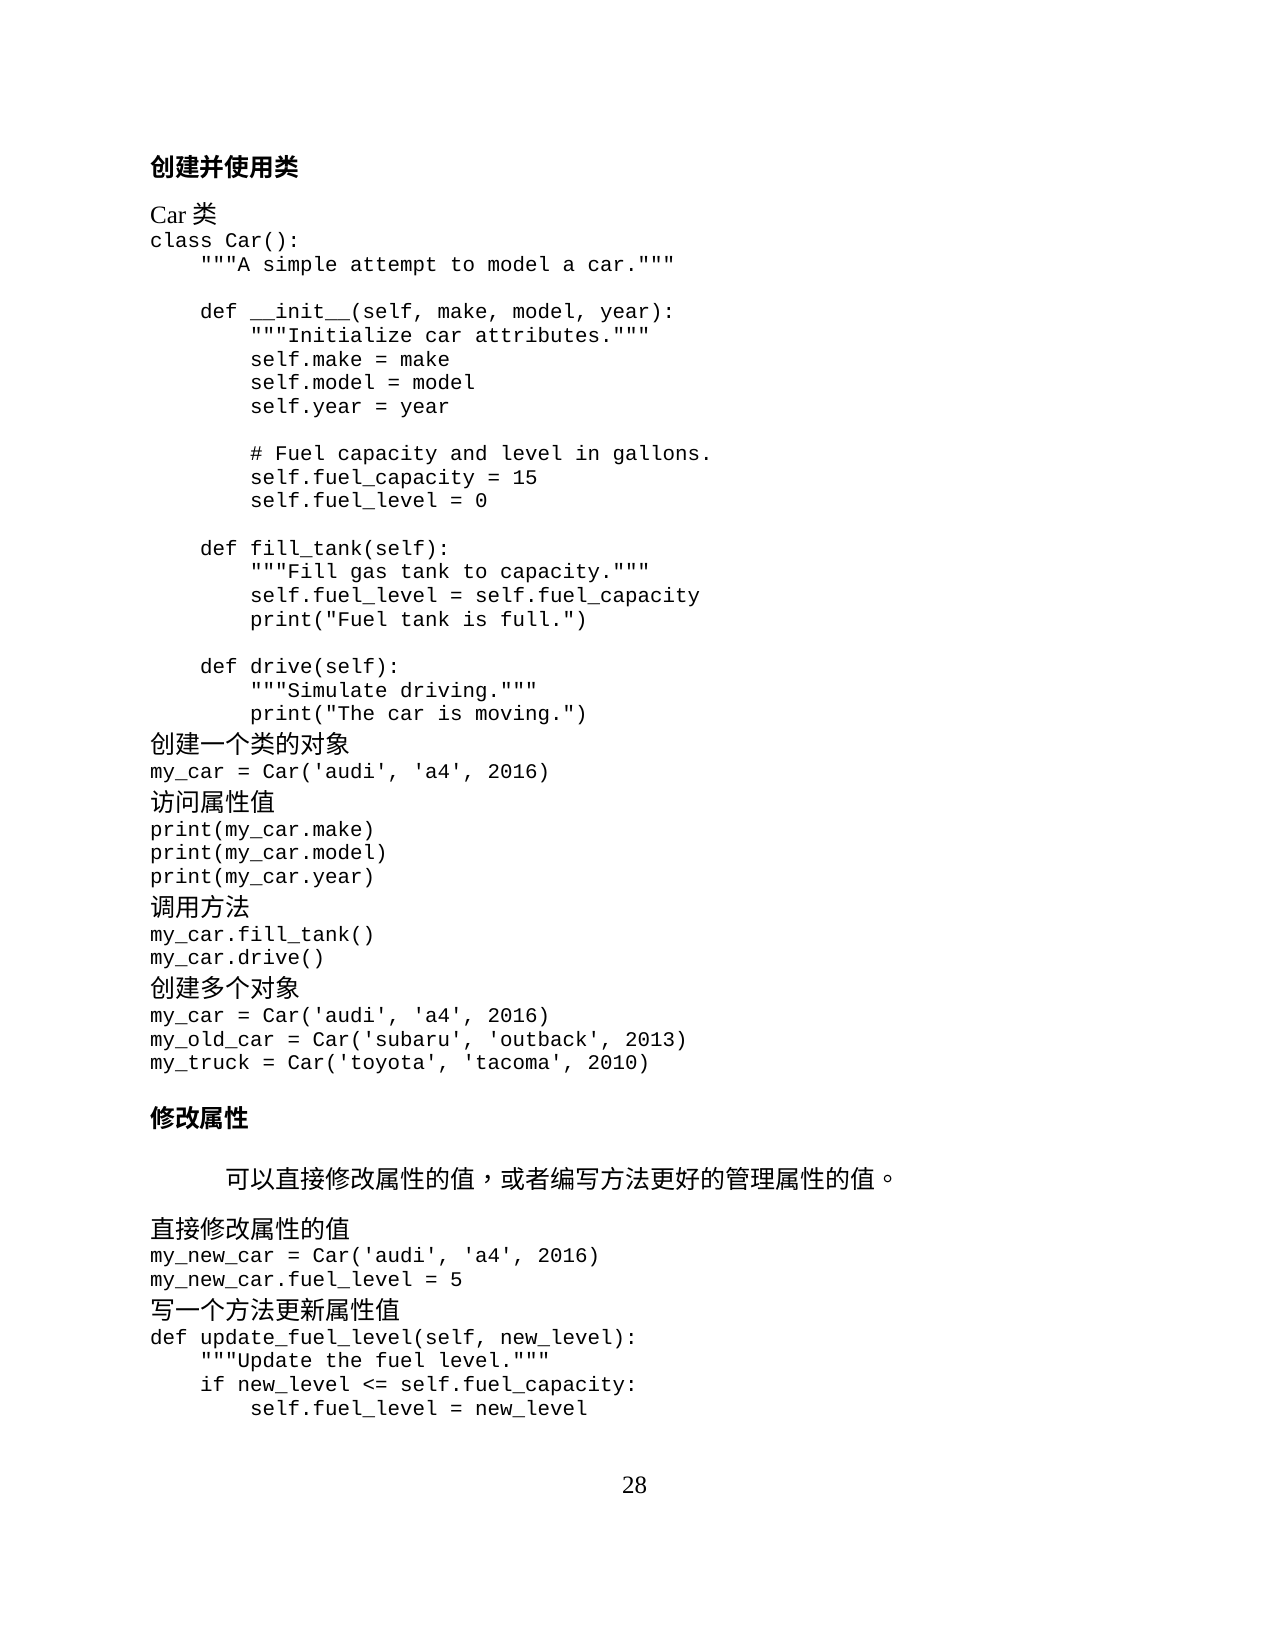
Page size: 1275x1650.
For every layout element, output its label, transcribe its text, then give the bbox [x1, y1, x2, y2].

text class Car(): [150, 230, 1125, 254]
text 可以直接修改属性的值，或者编写方法更好的管理属性的值。 [225, 1162, 1125, 1196]
text print(my_car.make) [150, 819, 1125, 842]
text self.year = year [150, 396, 1125, 419]
text self.model = model [150, 372, 1125, 396]
text 创建一个类的对象 [150, 727, 1125, 761]
text 访问属性值 [150, 784, 1125, 819]
text self.fuel_capacity = 15 [150, 467, 1125, 490]
subtitle 创建并使用类 [150, 150, 1125, 184]
text my_car = Car('audi', 'a4', 2016) [150, 761, 1125, 784]
text my_new_car = Car('audi', 'a4', 2016) [150, 1245, 1125, 1269]
text print(my_car.year) [150, 866, 1125, 889]
text print(my_car.model) [150, 842, 1125, 866]
text self.fuel_level = new_level [150, 1398, 1125, 1421]
text 调用方法 [150, 889, 1125, 924]
text def __init__(self, make, model, year): [150, 301, 1125, 325]
text def drive(self): [150, 656, 1125, 679]
text """Simulate driving.""" [150, 679, 1125, 703]
text self.fuel_level = 0 [150, 490, 1125, 514]
text 写一个方法更新属性值 [150, 1293, 1125, 1327]
text my_truck = Car('toyota', 'tacoma', 2010) [150, 1052, 1125, 1076]
text def fill_tank(self): [150, 538, 1125, 561]
text Car 类 [150, 196, 1125, 230]
text my_old_car = Car('subaru', 'outback', 2013) [150, 1029, 1125, 1052]
text self.make = make [150, 348, 1125, 372]
text """Initialize car attributes.""" [150, 325, 1125, 348]
text my_car = Car('audi', 'a4', 2016) [150, 1005, 1125, 1029]
text # Fuel capacity and level in gallons. [150, 443, 1125, 467]
text 创建多个对象 [150, 971, 1125, 1005]
text print("The car is moving.") [150, 703, 1125, 727]
text my_car.drive() [150, 947, 1125, 971]
text """Fill gas tank to capacity.""" [150, 561, 1125, 585]
text 直接修改属性的值 [150, 1211, 1125, 1245]
text self.fuel_level = self.fuel_capacity [150, 585, 1125, 609]
text print("Fuel tank is full.") [150, 609, 1125, 632]
text if new_level <= self.fuel_capacity: [150, 1374, 1125, 1398]
subtitle 修改属性 [150, 1101, 1125, 1135]
text my_new_car.fuel_level = 5 [150, 1269, 1125, 1293]
text """Update the fuel level.""" [150, 1350, 1125, 1374]
text def update_fuel_level(self, new_level): [150, 1327, 1125, 1350]
text my_car.fill_tank() [150, 924, 1125, 947]
text """A simple attempt to model a car.""" [150, 254, 1125, 278]
